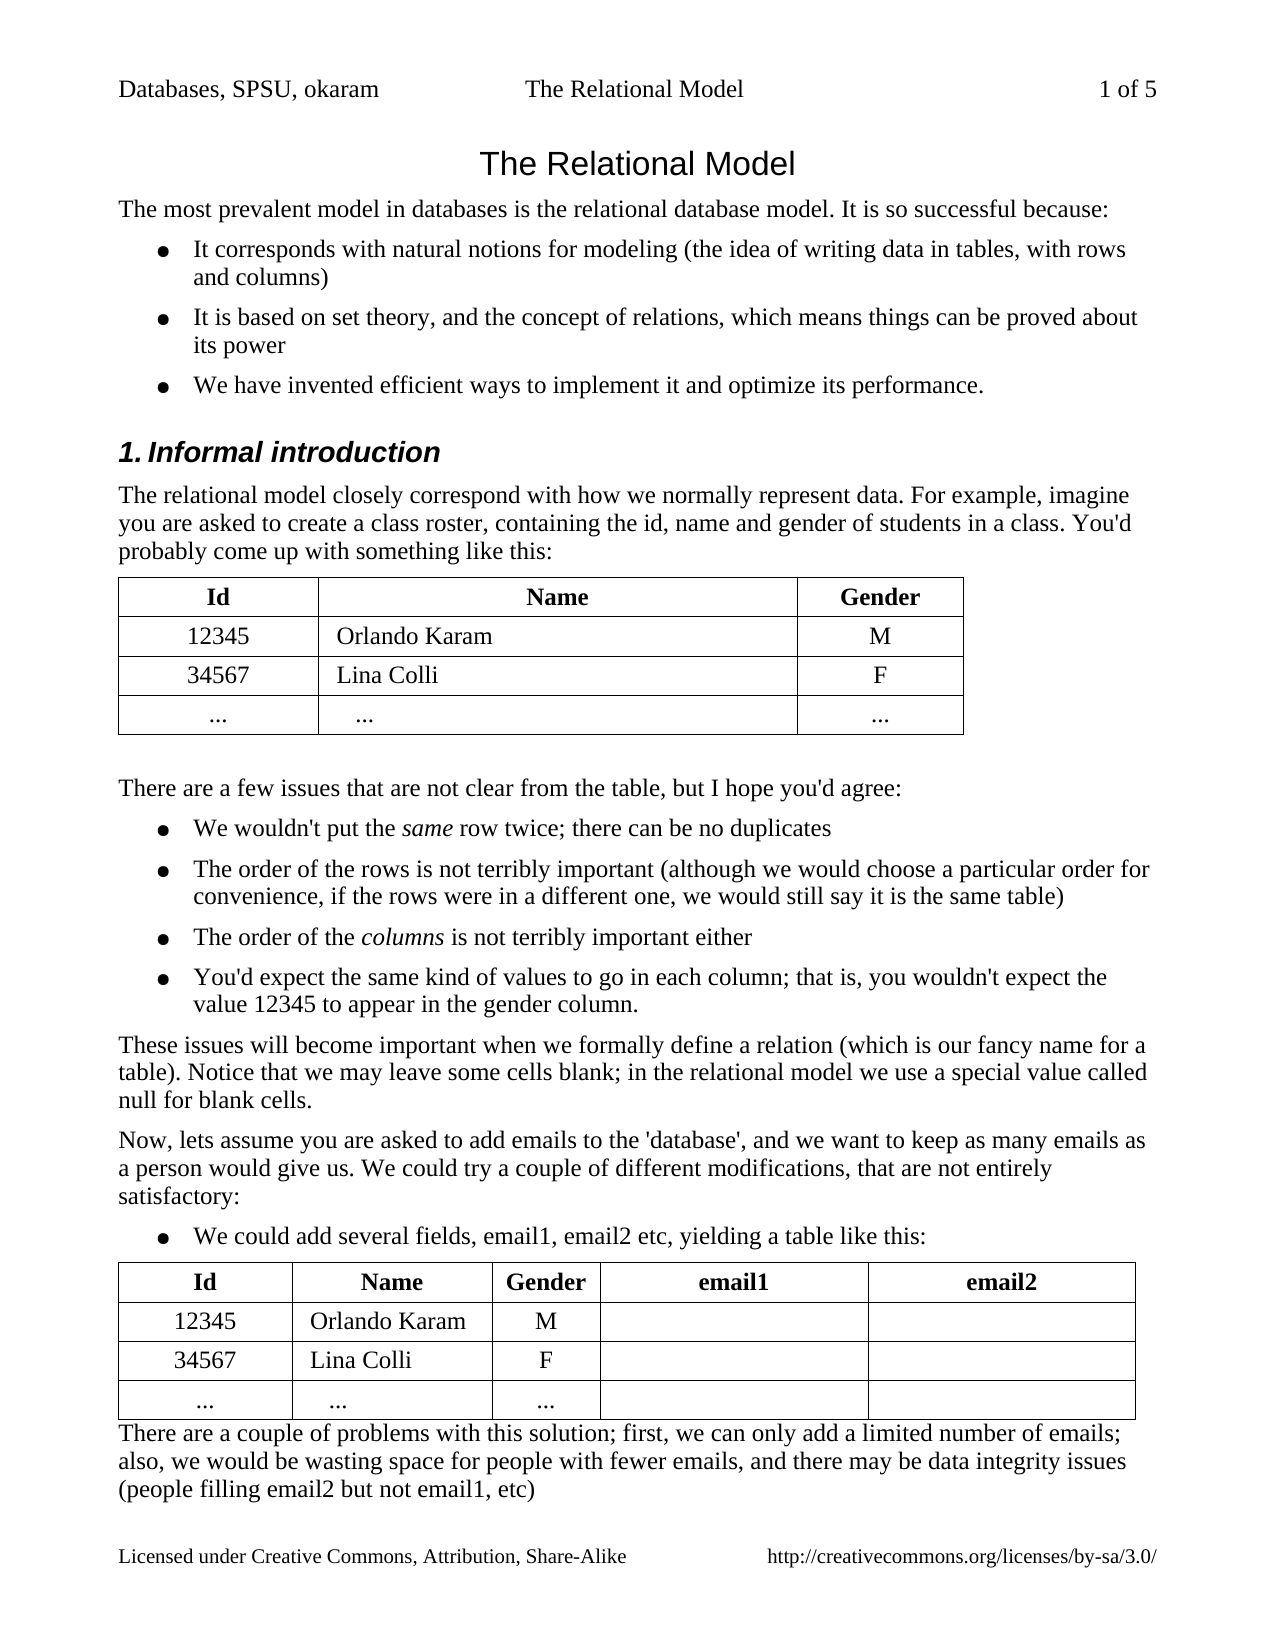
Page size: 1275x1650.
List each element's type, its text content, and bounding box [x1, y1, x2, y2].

list We wouldn't put the same row twice; there can be no duplicates [156, 814, 1157, 842]
list We could add several fields, email1, email2 etc, yielding a table like this: [156, 1222, 1157, 1250]
table_cell ... [493, 1381, 600, 1419]
table_cell 12345 [119, 1303, 292, 1341]
table_cell ... [293, 1381, 492, 1419]
table_cell Orlando Karam [319, 617, 797, 656]
list The order of the rows is not terribly important (although we would choose a particular order for convenience, if the rows were in a different one, we would still say it is the same table) [156, 855, 1157, 910]
table_cell F [798, 657, 963, 695]
table_cell M [493, 1303, 600, 1341]
table_header Name [319, 578, 797, 616]
table_header email1 [601, 1263, 868, 1302]
text There are a couple of problems with this solution; first, we can only add a limited number of emails; also, we would be wasting space for people with fewer emails, and there may be data integrity issues (people filling email2 but not email1, etc) [118, 1419, 1157, 1503]
list The order of the columns is not terribly important either [156, 923, 1157, 950]
table_cell F [493, 1342, 600, 1380]
list We have invented efficient ways to implement it and optimize its performance. [156, 371, 1157, 399]
table_cell 34567 [119, 657, 318, 695]
list You'd expect the same kind of values to go in each column; that is, you wouldn't expect the value 12345 to appear in the gender column. [156, 963, 1157, 1018]
table_header Gender [798, 578, 963, 616]
list It corresponds with natural notions for modeling (the idea of writing data in tables, with rows and columns) [156, 235, 1157, 291]
text Now, lets assume you are asked to add emails to the 'database', and we want to keep as many emails as a person would give us. We could try a couple of different modifications, that are not entirely satisfactory: [118, 1126, 1157, 1209]
subtitle Informal introduction [118, 436, 1157, 469]
table_header Id [119, 578, 318, 616]
table_cell Lina Colli [293, 1342, 492, 1380]
table_header email2 [869, 1263, 1135, 1302]
table_cell [869, 1381, 1135, 1419]
table_cell ... [119, 696, 318, 734]
table_header Gender [493, 1263, 600, 1302]
table_cell [869, 1303, 1135, 1341]
text These issues will become important when we formally define a relation (which is our fancy name for a table). Notice that we may leave some cells blank; in the relational model we use a special value called null for blank cells. [118, 1031, 1157, 1114]
table_cell ... [119, 1381, 292, 1419]
text The most prevalent model in databases is the relational database model. It is so successful because: [118, 195, 1157, 223]
table_header Id [119, 1263, 292, 1302]
text There are a few issues that are not clear from the table, but I hope you'd agree: [118, 774, 1157, 802]
subtitle The Relational Model [118, 145, 1157, 182]
table_cell 12345 [119, 617, 318, 656]
table_cell M [798, 617, 963, 656]
table_header Name [293, 1263, 492, 1302]
list It is based on set theory, and the concept of relations, which means things can be proved about its power [156, 303, 1157, 358]
table_cell Orlando Karam [293, 1303, 492, 1341]
table_cell Lina Colli [319, 657, 797, 695]
table_cell 34567 [119, 1342, 292, 1380]
table_cell [601, 1381, 868, 1419]
table_cell [601, 1303, 868, 1341]
table_cell [601, 1342, 868, 1380]
text The relational model closely correspond with how we normally represent data. For example, imagine you are asked to create a class roster, containing the id, name and gender of students in a class. You'd probably come up with something like this: [118, 481, 1157, 564]
table_cell ... [319, 696, 797, 734]
table_cell [869, 1342, 1135, 1380]
table_cell ... [798, 696, 963, 734]
